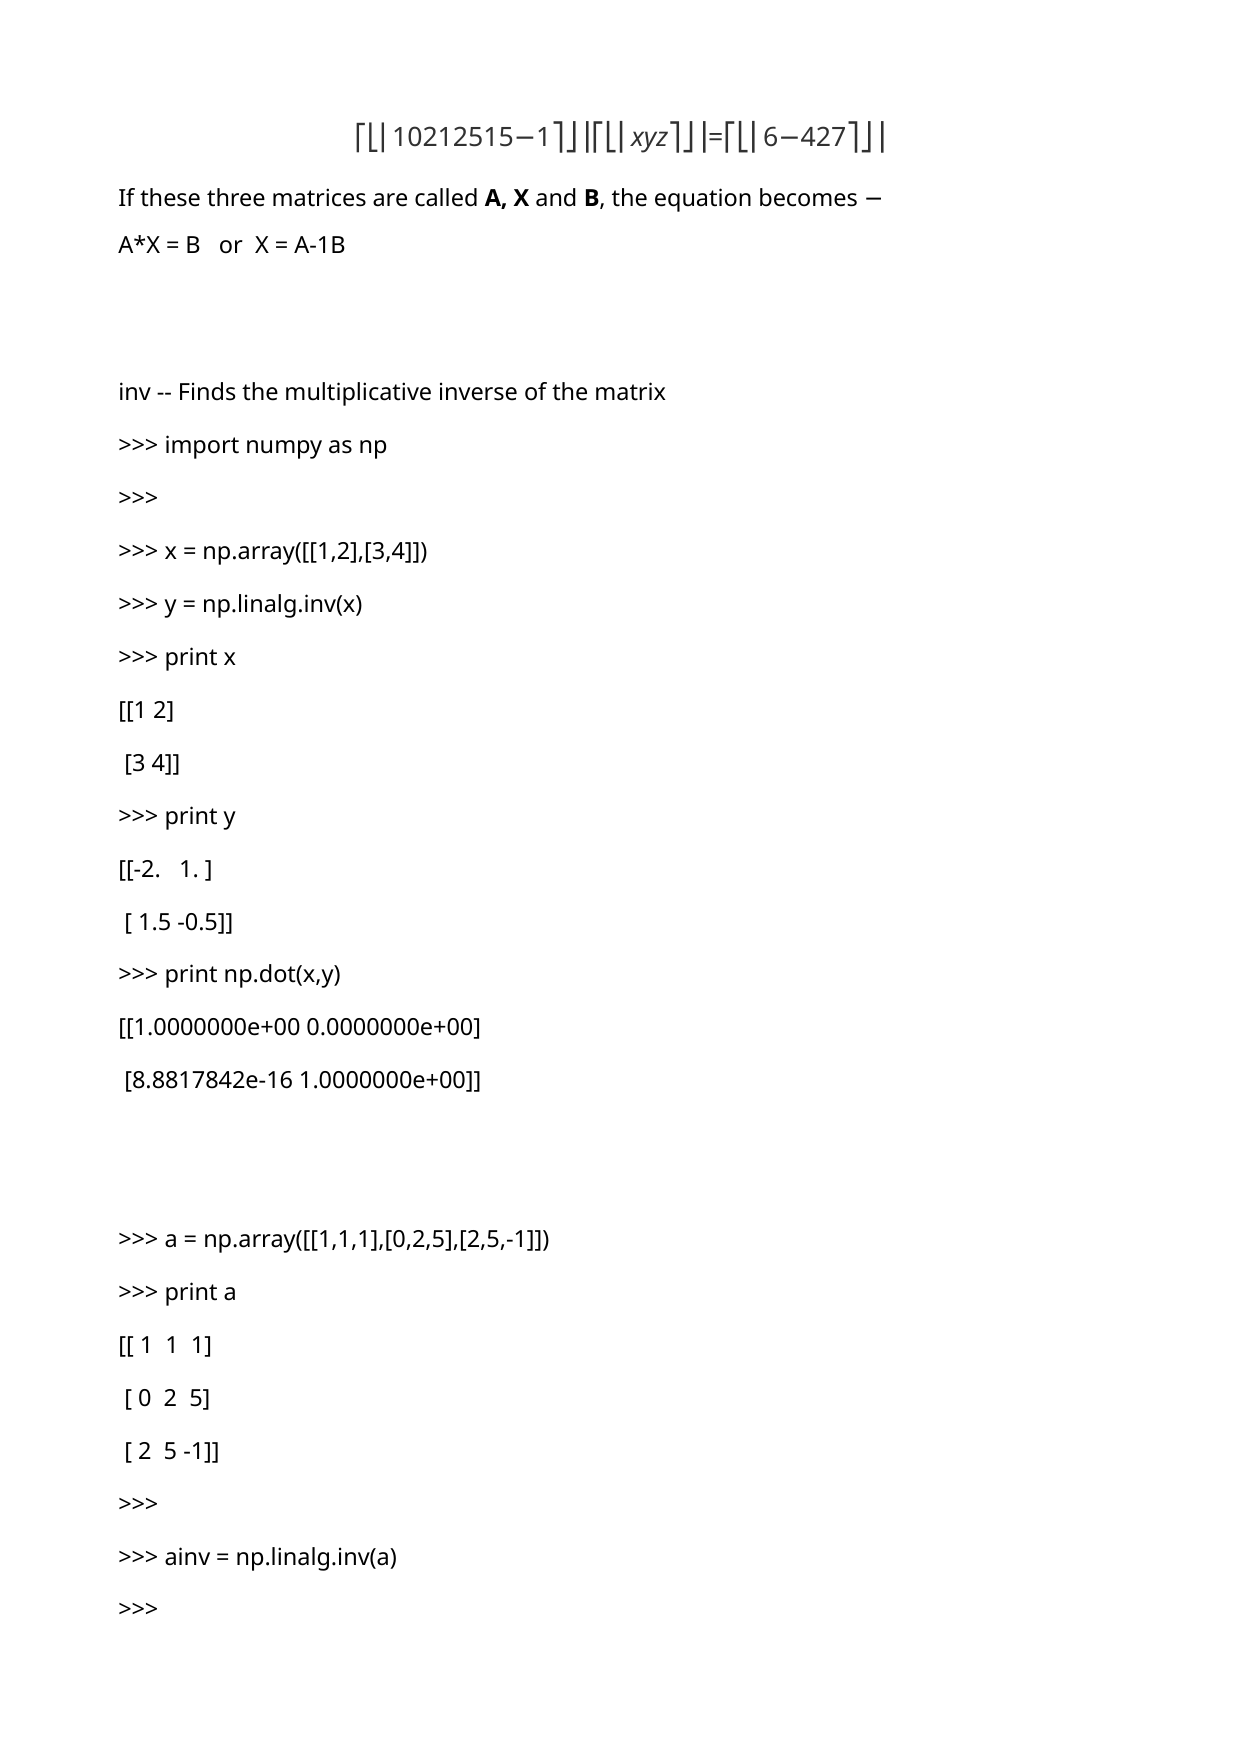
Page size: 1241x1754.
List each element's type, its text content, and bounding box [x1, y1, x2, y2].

text >>> ainv = np.linalg.inv(a) [118, 1540, 1122, 1572]
text A*X = B or X = A-1B [118, 228, 1122, 260]
text >>> a = np.array([[1,1,1],[0,2,5],[2,5,-1]]) [118, 1222, 1122, 1254]
text ⎡⎣⎢10212515−1⎤⎦⎥⎡⎣⎢xyz⎤⎦⎥=⎡⎣⎢6−427⎤⎦⎥ [118, 118, 1122, 154]
text [ 2 5 -1]] [118, 1434, 1122, 1466]
text [[1.0000000e+00 0.0000000e+00] [118, 1011, 1122, 1043]
text [ 0 2 5] [118, 1381, 1122, 1413]
text If these three matrices are called A, X and B, the equation becomes − [118, 176, 1122, 213]
text >>> [118, 481, 1122, 513]
text [[-2. 1. ] [118, 852, 1122, 884]
text >>> print a [118, 1275, 1122, 1307]
text inv -- Finds the multiplicative inverse of the matrix [118, 376, 1122, 408]
text [[1 2] [118, 693, 1122, 725]
text >>> [118, 1487, 1122, 1519]
text >>> import numpy as np [118, 428, 1122, 461]
text >>> print y [118, 799, 1122, 831]
text [3 4]] [118, 746, 1122, 778]
text [8.8817842e-16 1.0000000e+00]] [118, 1063, 1122, 1096]
text >>> x = np.array([[1,2],[3,4]]) [118, 534, 1122, 566]
text >>> print x [118, 640, 1122, 672]
text [[ 1 1 1] [118, 1328, 1122, 1360]
text >>> [118, 1593, 1122, 1625]
text >>> print np.dot(x,y) [118, 958, 1122, 990]
text [ 1.5 -0.5]] [118, 905, 1122, 937]
text >>> y = np.linalg.inv(x) [118, 587, 1122, 619]
